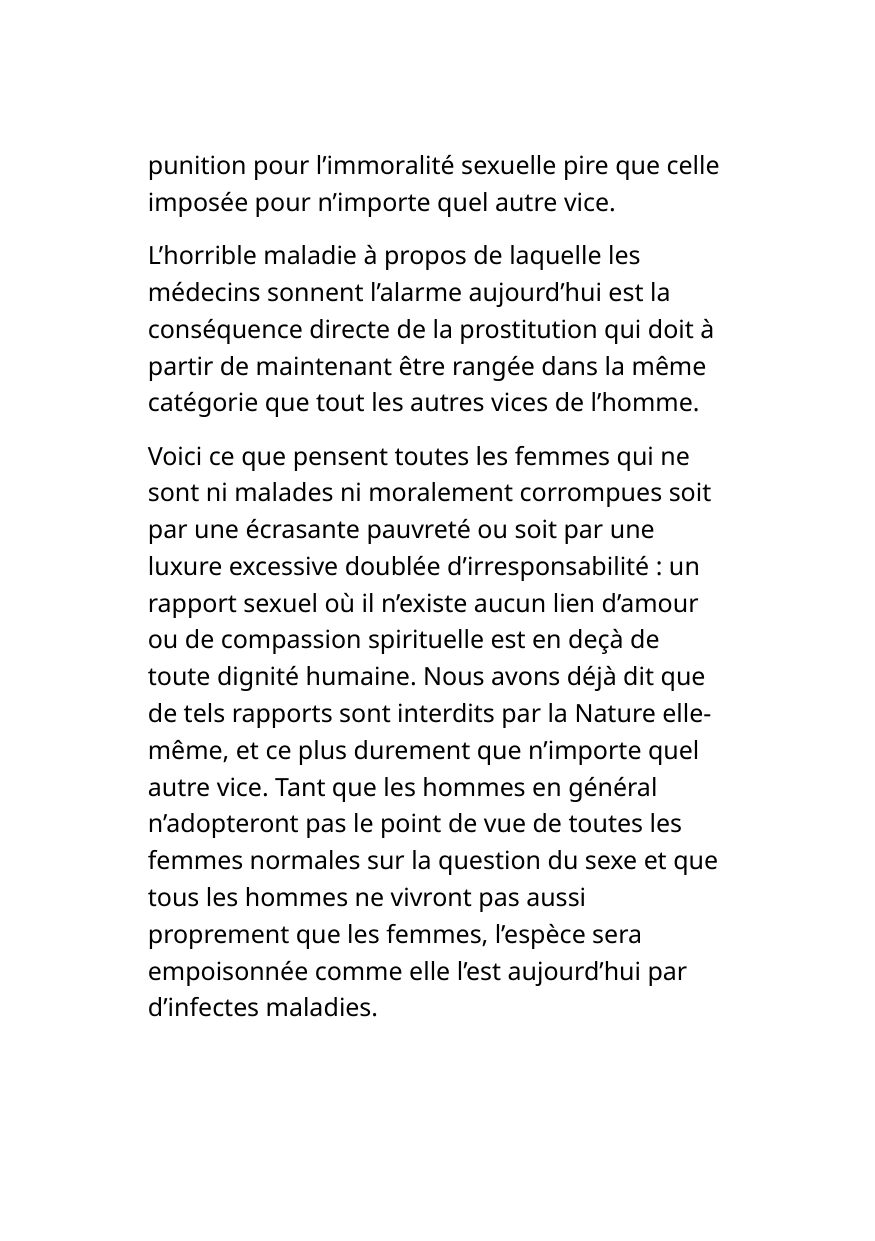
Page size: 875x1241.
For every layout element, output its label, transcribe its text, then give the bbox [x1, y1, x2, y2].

text Voici ce que pensent toutes les femmes qui ne sont ni malades ni moralement corrompues soit par une écrasante pauvreté ou soit par une luxure excessive doublée d’irresponsabilité : un rapport sexuel où il n’existe aucun lien d’amour ou de compassion spirituelle est en deçà de toute dignité humaine. Nous avons déjà dit que de tels rapports sont interdits par la Nature elle-même, et ce plus durement que n’importe quel autre vice. Tant que les hommes en général n’adopteront pas le point de vue de toutes les femmes normales sur la question du sexe et que tous les hommes ne vivront pas aussi proprement que les femmes, l’espèce sera empoisonnée comme elle l’est aujourd’hui par d’infectes maladies. [148, 438, 726, 1024]
text punition pour l’immoralité sexuelle pire que celle imposée pour n’importe quel autre vice. [148, 148, 726, 218]
text L’horrible maladie à propos de laquelle les médecins sonnent l’alarme aujourd’hui est la conséquence directe de la prostitution qui doit à partir de maintenant être rangée dans la même catégorie que tout les autres vices de l’homme. [148, 238, 726, 419]
